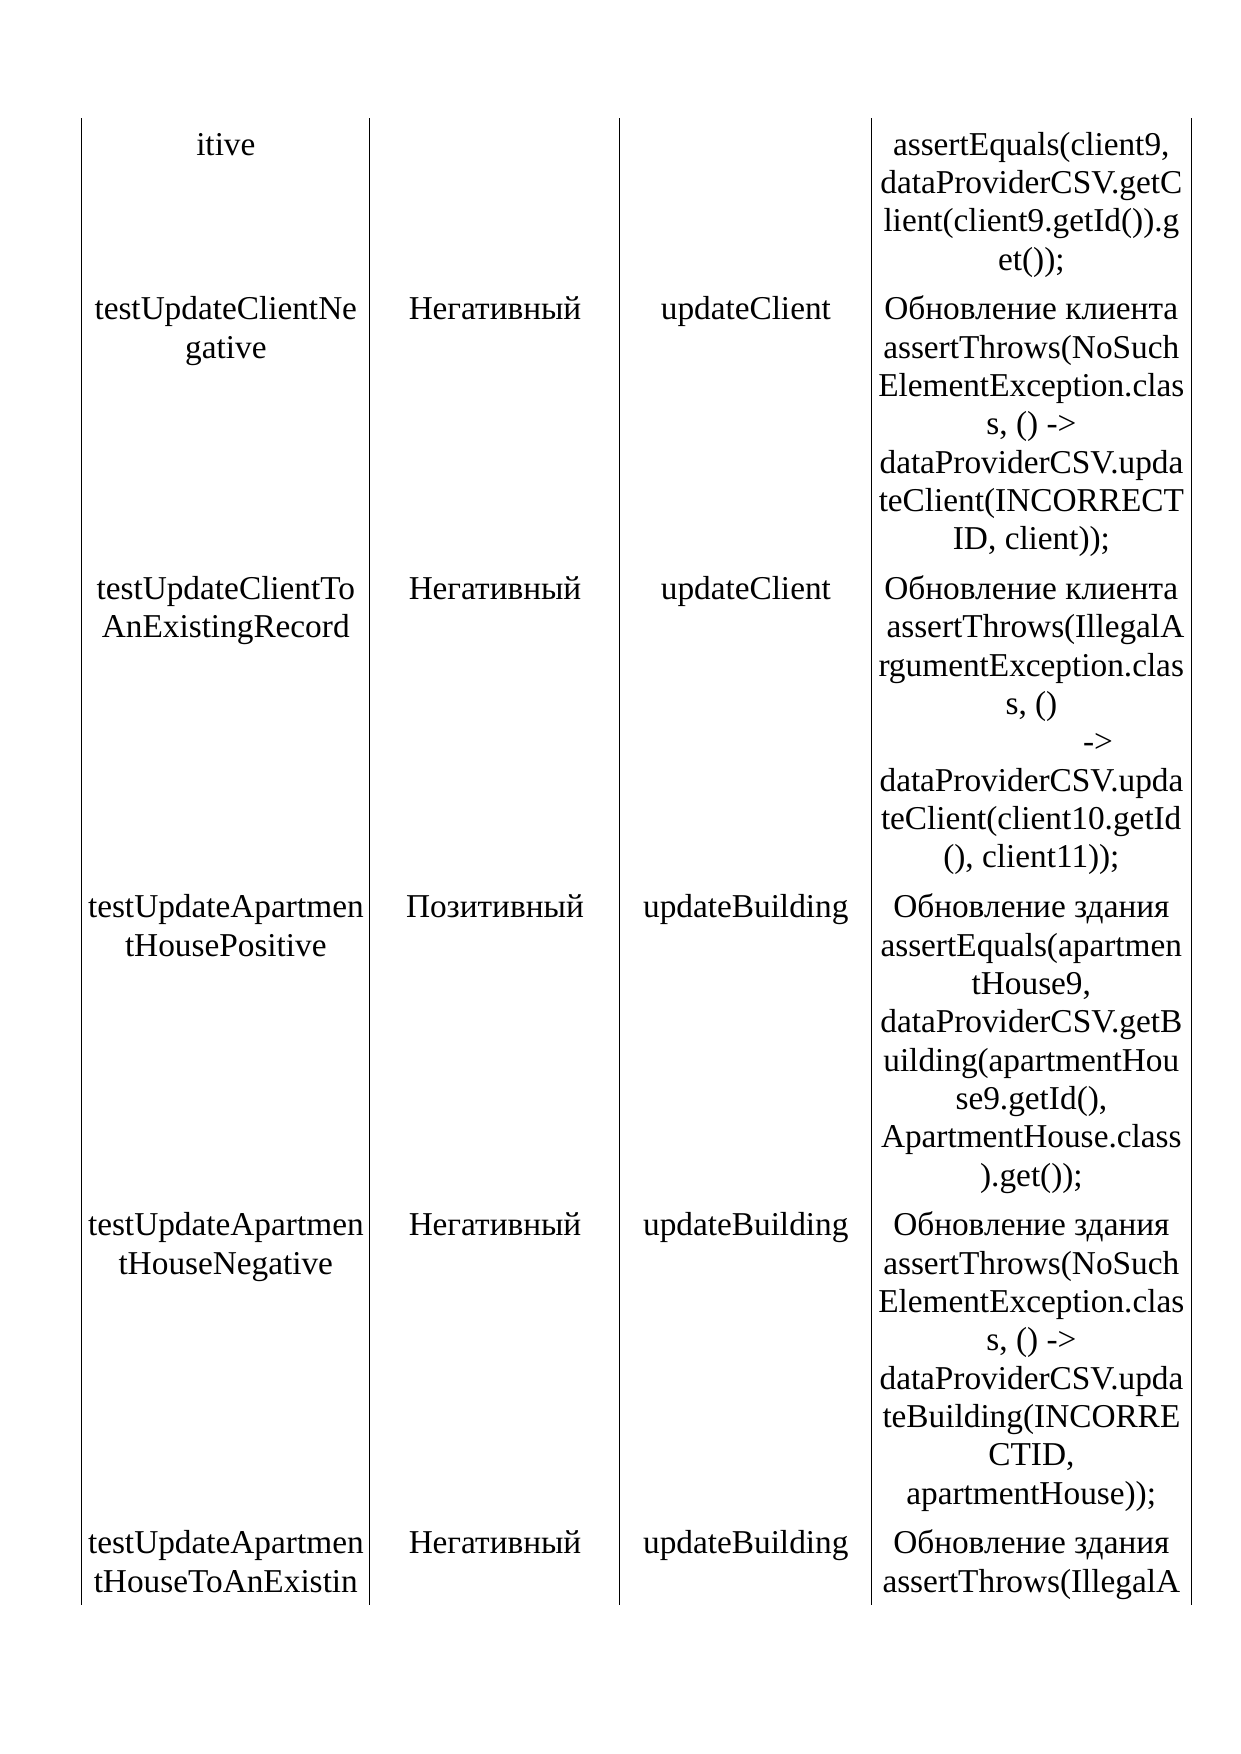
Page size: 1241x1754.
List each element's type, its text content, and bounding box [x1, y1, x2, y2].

table_cell Негативный [370, 563, 619, 881]
table_cell Негативный [370, 283, 619, 563]
table_cell testUpdateApartmentHouseNegative [82, 1199, 369, 1517]
table_cell Позитивный [370, 881, 619, 1199]
table_cell Обновление клиента assertThrows(NoSuchElementException.class, () -> dataProviderCSV.updateClient(INCORRECTID, client)); [872, 283, 1191, 563]
table_cell testUpdateApartmentHousePositive [82, 881, 369, 1199]
table_cell testUpdateClientToAnExistingRecord [82, 563, 369, 881]
table_cell [370, 118, 619, 283]
table_cell Обновление здания assertThrows(IllegalA [872, 1517, 1191, 1605]
table_cell Обновление здания assertThrows(NoSuchElementException.class, () -> dataProviderCSV.updateBuilding(INCORRECTID, apartmentHouse)); [872, 1199, 1191, 1517]
table_cell testUpdateClientNegative [82, 283, 369, 563]
table_cell updateBuilding [620, 1517, 871, 1605]
table_cell updateClient [620, 283, 871, 563]
table_cell updateBuilding [620, 881, 871, 1199]
table_cell Обновление клиента assertThrows(IllegalArgumentException.class, () -> dataProviderCSV.updateClient(client10.getId(), client11)); [872, 563, 1191, 881]
table_cell assertEquals(client9, dataProviderCSV.getClient(client9.getId()).get()); [872, 118, 1191, 283]
table_cell Негативный [370, 1517, 619, 1605]
table_cell itive [82, 118, 369, 283]
table_cell updateBuilding [620, 1199, 871, 1517]
table_cell Негативный [370, 1199, 619, 1517]
table_cell [620, 118, 871, 283]
table_cell testUpdateApartmentHouseToAnExistin [82, 1517, 369, 1605]
table_cell Обновление здания assertEquals(apartmentHouse9, dataProviderCSV.getBuilding(apartmentHouse9.getId(), ApartmentHouse.class).get()); [872, 881, 1191, 1199]
table_cell updateClient [620, 563, 871, 881]
